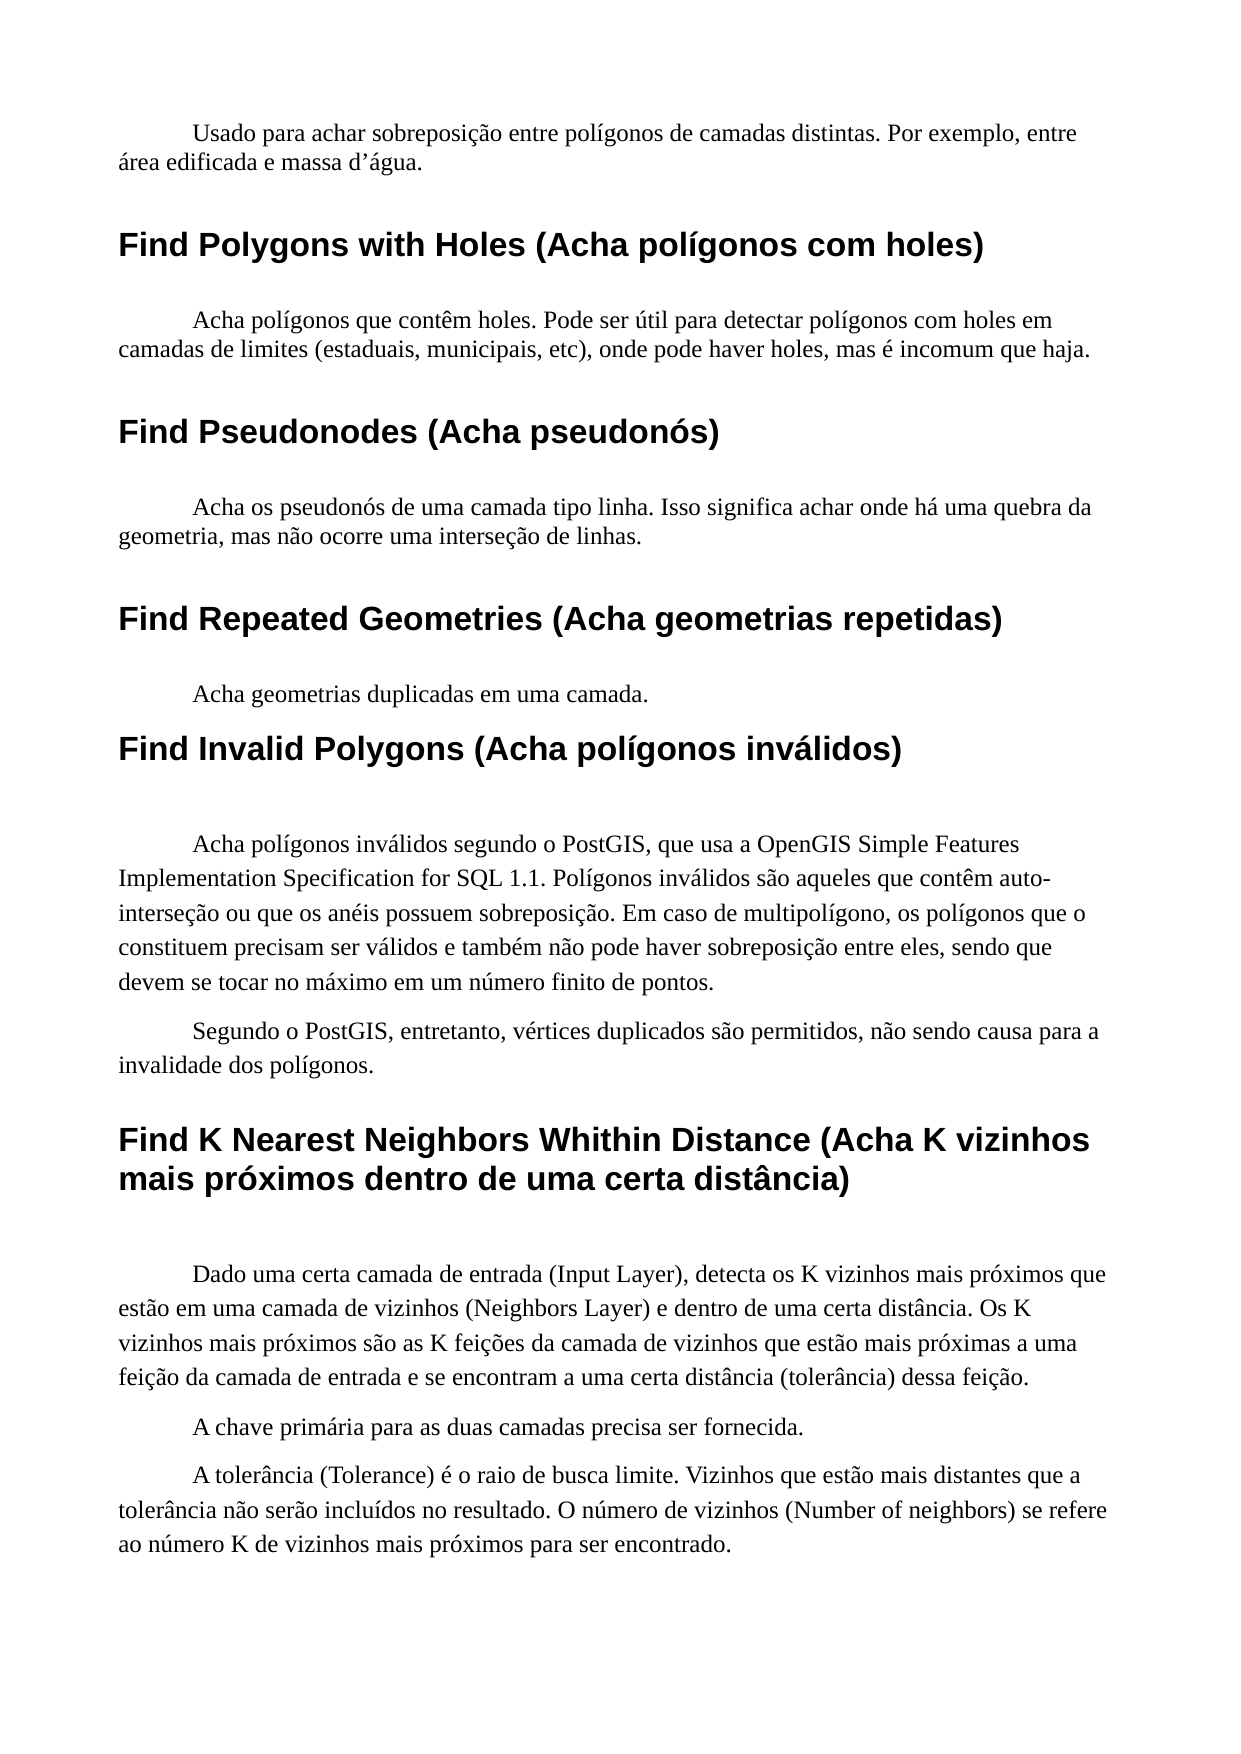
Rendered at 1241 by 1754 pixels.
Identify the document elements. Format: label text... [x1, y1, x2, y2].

text Acha geometrias duplicadas em uma camada. [118, 679, 1122, 708]
subtitle Find Repeated Geometries (Acha geometrias repetidas) [118, 599, 1122, 638]
subtitle Find Invalid Polygons (Acha polígonos inválidos) [118, 729, 1122, 767]
text Usado para achar sobreposição entre polígonos de camadas distintas. Por exemplo, entre área edificada e massa d’água. [118, 118, 1122, 176]
text A chave primária para as duas camadas precisa ser fornecida. [118, 1412, 1122, 1440]
subtitle Find Polygons with Holes (Acha polígonos com holes) [118, 225, 1122, 264]
subtitle Find Pseudonodes (Acha pseudonós) [118, 412, 1122, 451]
subtitle Find K Nearest Neighbors Whithin Distance (Acha K vizinhos mais próximos dentro de uma certa distância) [118, 1120, 1122, 1197]
text Acha polígonos inválidos segundo o PostGIS, que usa a OpenGIS Simple Features Implementation Specification for SQL 1.1. Polígonos inválidos são aqueles que contêm auto-interseção ou que os anéis possuem sobreposição. Em caso de multipolígono, os polígonos que o constituem precisam ser válidos e também não pode haver sobreposição entre eles, sendo que devem se tocar no máximo em um número finito de pontos. [118, 829, 1122, 996]
text Acha polígonos que contêm holes. Pode ser útil para detectar polígonos com holes em camadas de limites (estaduais, municipais, etc), onde pode haver holes, mas é incomum que haja. [118, 305, 1122, 363]
text Dado uma certa camada de entrada (Input Layer), detecta os K vizinhos mais próximos que estão em uma camada de vizinhos (Neighbors Layer) e dentro de uma certa distância. Os K vizinhos mais próximos são as K feições da camada de vizinhos que estão mais próximas a uma feição da camada de entrada e se encontram a uma certa distância (tolerância) dessa feição. [118, 1259, 1122, 1391]
text Acha os pseudonós de uma camada tipo linha. Isso significa achar onde há uma quebra da geometria, mas não ocorre uma interseção de linhas. [118, 492, 1122, 549]
text A tolerância (Tolerance) é o raio de busca limite. Vizinhos que estão mais distantes que a tolerância não serão incluídos no resultado. O número de vizinhos (Number of neighbors) se refere ao número K de vizinhos mais próximos para ser encontrado. [118, 1461, 1122, 1558]
text Segundo o PostGIS, entretanto, vértices duplicados são permitidos, não sendo causa para a invalidade dos polígonos. [118, 1016, 1122, 1079]
